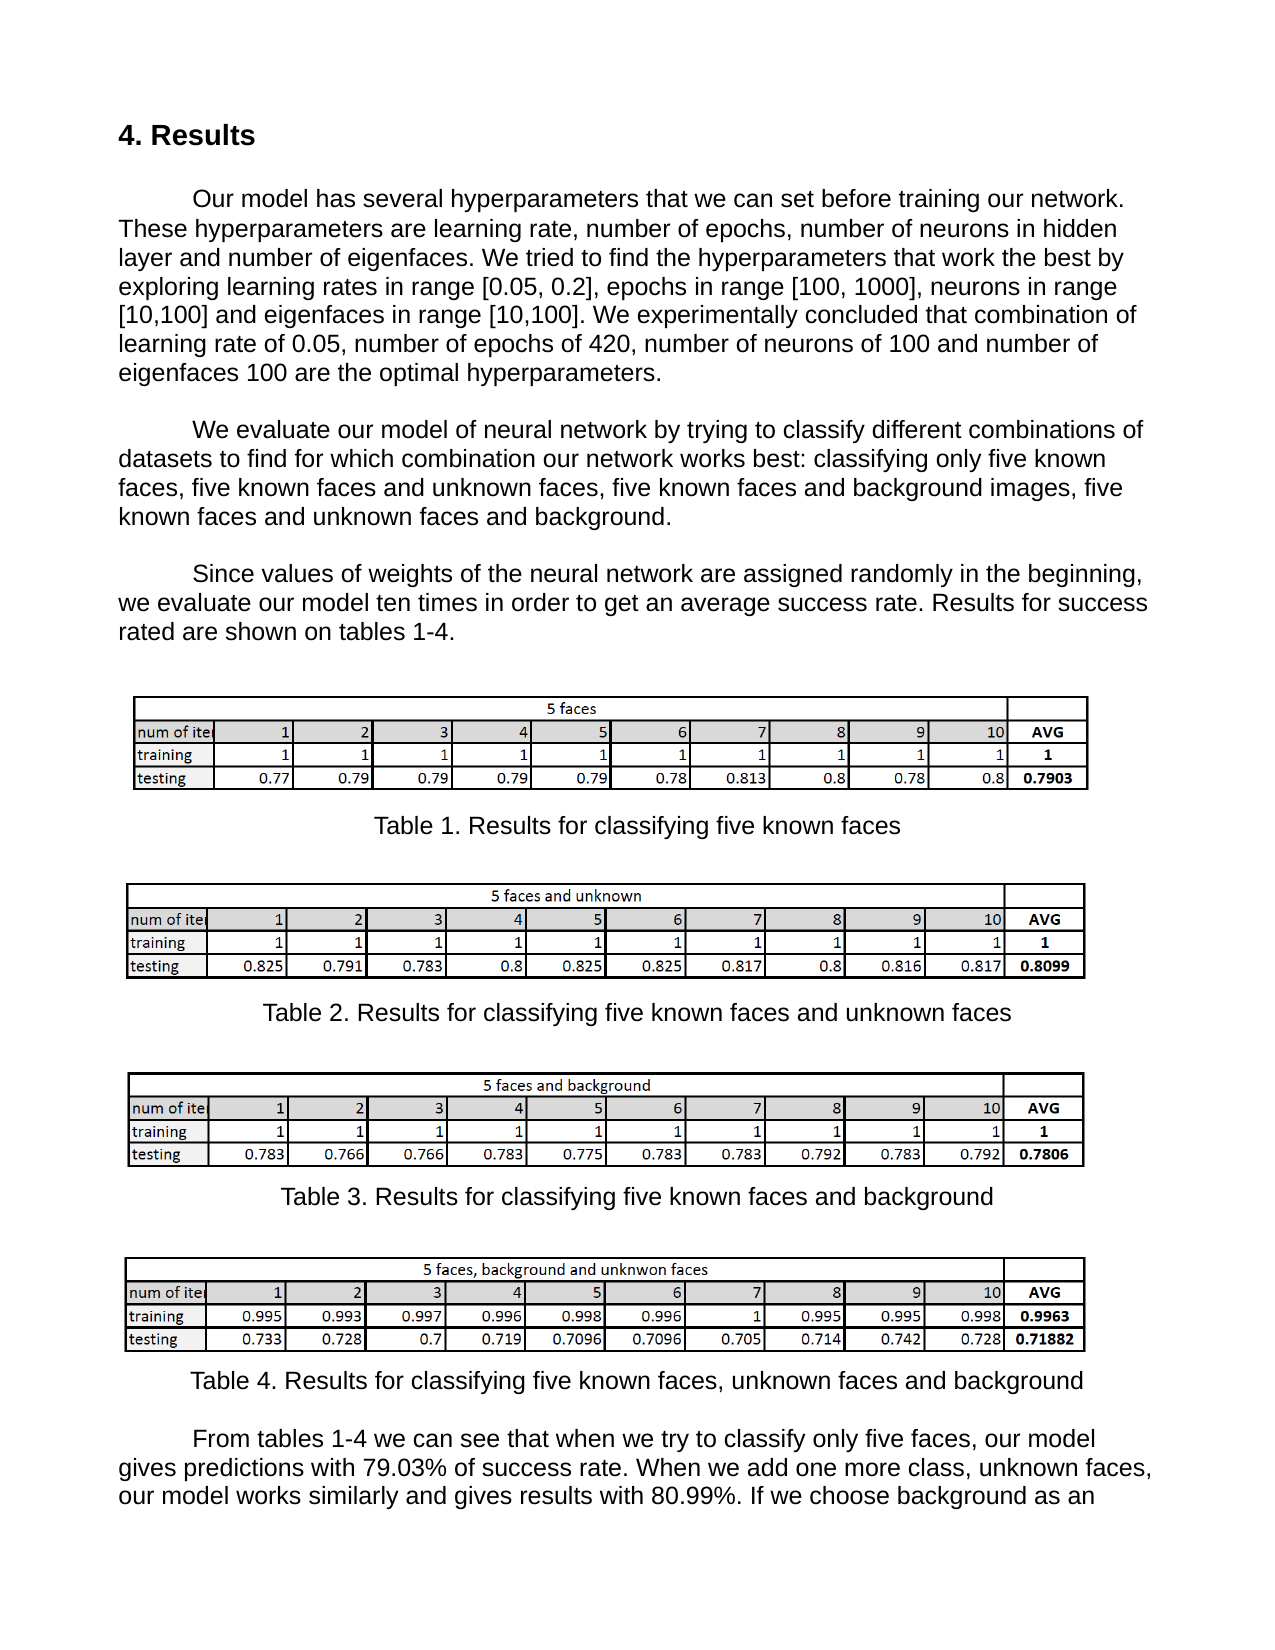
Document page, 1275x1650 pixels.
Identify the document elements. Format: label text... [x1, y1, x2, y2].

text Since values of weights of the neural network are assigned randomly in the beginning, we evaluate our model ten times in order to get an average success rate. Results for success rated are shown on tables 1-4. [118, 559, 1157, 645]
text Table 2. Results for classifying five known faces and unknown faces [118, 998, 1157, 1026]
picture [118, 673, 1100, 812]
picture [118, 1055, 1094, 1182]
text Our model has several hyperparameters that we can set before training our network. These hyperparameters are learning rate, number of epochs, number of neurons in hidden layer and number of eigenfaces. We tried to find the hyperparameters that work the best by exploring learning rates in range [0.05, 0.2], epochs in range [100, 1000], neurons in range [10,100] and eigenfaces in range [10,100]. We experimentally concluded that combination of learning rate of 0.05, number of epochs of 420, number of neurons of 100 and number of eigenfaces 100 are the optimal hyperparameters. [118, 180, 1157, 386]
text 4. Results [118, 118, 1157, 152]
text From tables 1-4 we can see that when we try to classify only five faces, our model gives predictions with 79.03% of success rate. When we add one more class, unknown faces, our model works similarly and gives results with 80.99%. If we choose background as an [118, 1424, 1157, 1510]
text We evaluate our model of neural network by trying to classify different combinations of datasets to find for which combination our network works best: classifying only five known faces, five known faces and unknown faces, five known faces and background images, five known faces and unknown faces and background. [118, 415, 1157, 530]
picture [118, 868, 1094, 998]
text Table 4. Results for classifying five known faces, unknown faces and background [118, 1366, 1157, 1395]
text Table 1. Results for classifying five known faces [118, 811, 1157, 840]
text Table 3. Results for classifying five known faces and background [118, 1182, 1157, 1210]
picture [118, 1239, 1094, 1367]
